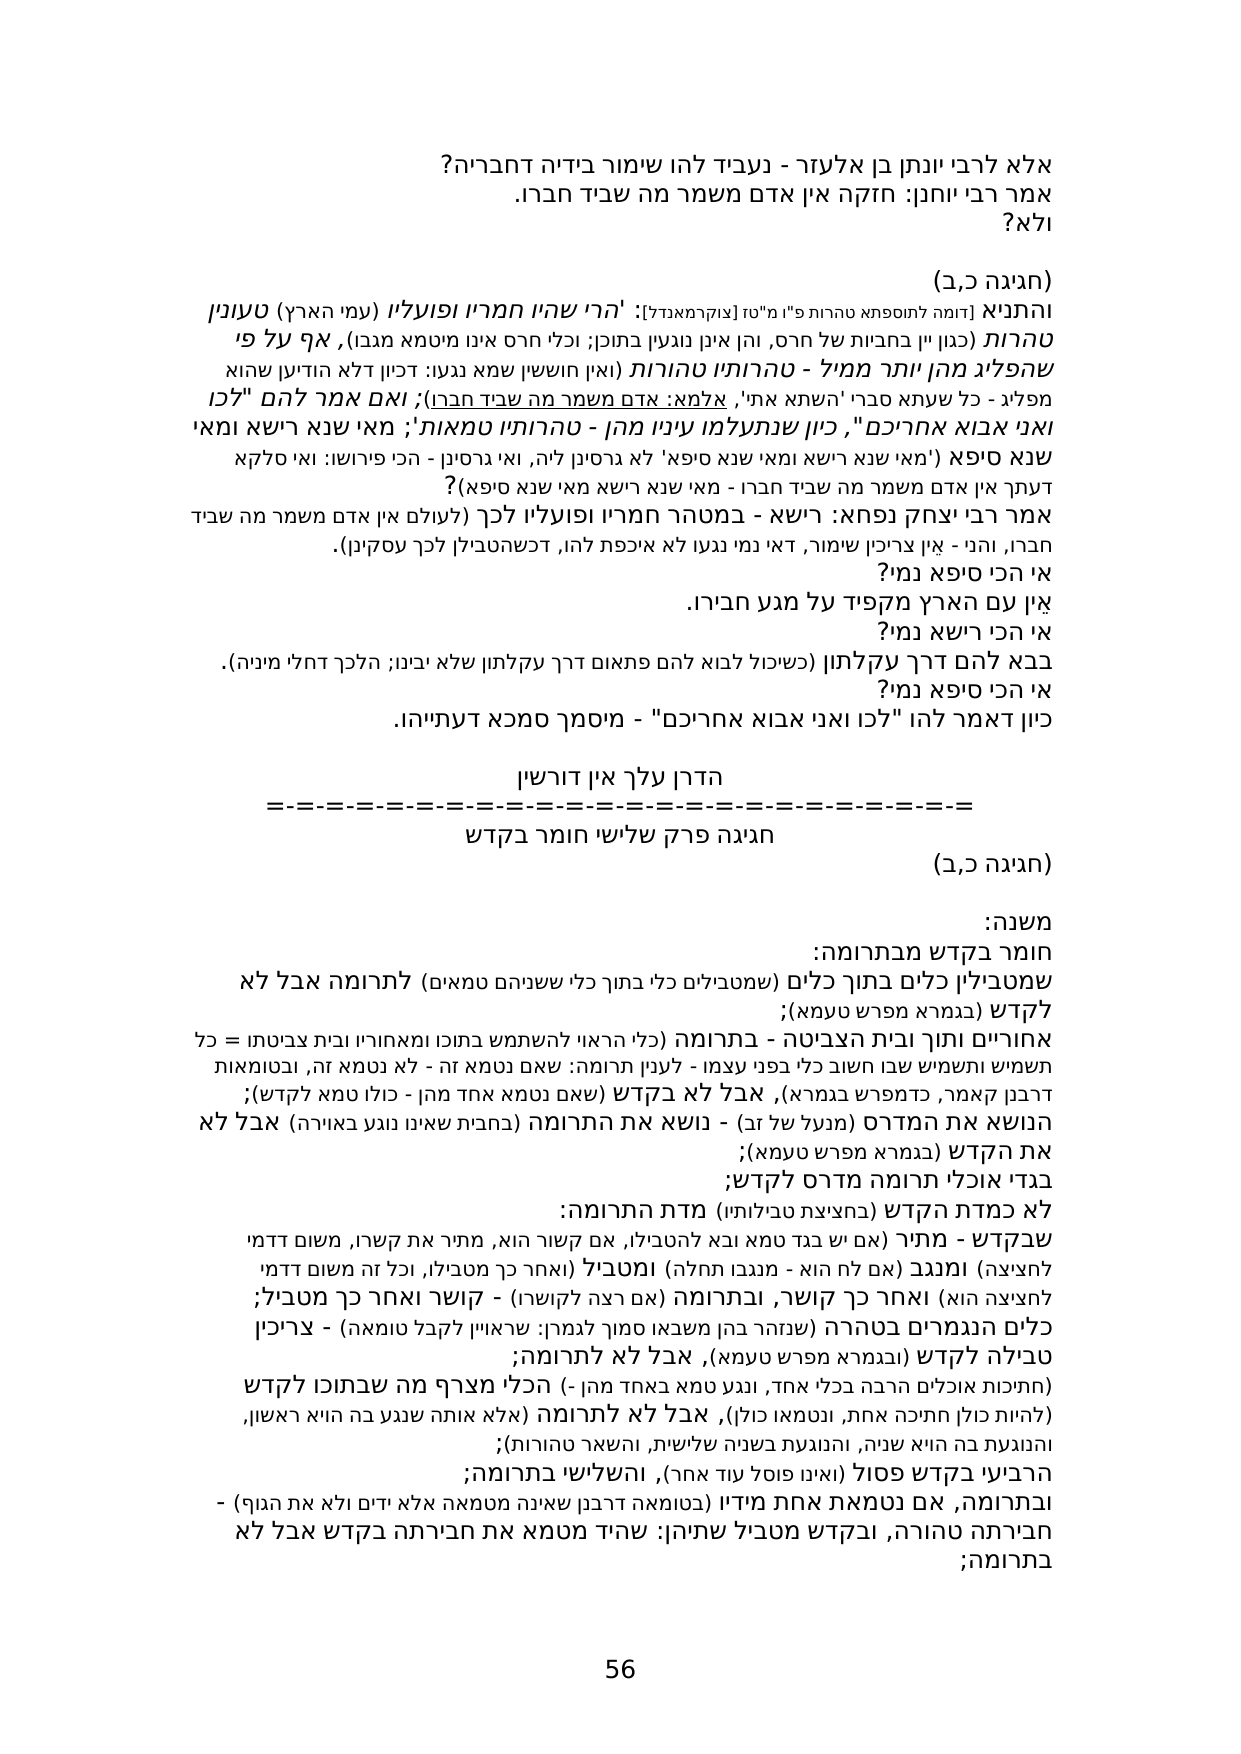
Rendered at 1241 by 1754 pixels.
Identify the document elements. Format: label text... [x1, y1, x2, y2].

text (חגיגה כ,ב) [187, 850, 1053, 879]
text הנושא את המדרס (מנעל של זב) - נושא את התרומה (בחבית שאינו נוגע באוירה) אבל לא את הקדש (בגמרא מפרש טעמא); [187, 1107, 1053, 1166]
text אי הכי סיפא נמי? [187, 675, 1053, 704]
text אמר רבי יצחק נפחא: רישא - במטהר חמריו ופועליו לכך (לעולם אין אדם משמר מה שביד חברו, והני - אֵין צריכין שימור, דאי נמי נגעו לא איכפת להו, דכשהטבילן לכך עסקינן). [187, 500, 1053, 558]
text והתניא [דומה לתוספתא טהרות פ"ו מ"טז [צוקרמאנדל]: 'הרי שהיו חמריו ופועליו (עמי הארץ) טעונין טהרות (כגון יין בחביות של חרס, והן אינן נוגעין בתוכן; וכלי חרס אינו מיטמא מגבו), אף על פי שהפליג מהן יותר ממיל - טהרותיו טהורות (ואין חוששין שמא נגעו: דכיון דלא הודיען שהוא מפליג - כל שעתא סברי 'השתא אתי', אלמא: אדם משמר מה שביד חברו); ואם אמר להם "לכו ואני אבוא אחריכם", כיון שנתעלמו עיניו מהן - טהרותיו טמאות'; מאי שנא רישא ומאי שנא סיפא ('מאי שנא רישא ומאי שנא סיפא' לא גרסינן ליה, ואי גרסינן - הכי פירושו: ואי סלקא דעתך אין אדם משמר מה שביד חברו - מאי שנא רישא מאי שנא סיפא)? [187, 295, 1053, 500]
text כלים הנגמרים בטהרה (שנזהר בהן משבאו סמוך לגמרן: שראויין לקבל טומאה) - צריכין טבילה לקדש (ובגמרא מפרש טעמא), אבל לא לתרומה; [187, 1312, 1053, 1370]
text הרביעי בקדש פסול (ואינו פוסל עוד אחר), והשלישי בתרומה; [187, 1458, 1053, 1487]
text אי הכי סיפא נמי? [187, 558, 1053, 588]
text חגיגה פרק שלישי חומר בקדש [187, 821, 1053, 850]
text =-=-=-=-=-=-=-=-=-=-=-=-=-=-=-=-=-=-=-=-=-=-=-= [187, 791, 1053, 821]
text לא כמדת הקדש (בחציצת טבילותיו) מדת התרומה: [187, 1195, 1053, 1224]
text בבא להם דרך עקלתון (כשיכול לבוא להם פתאום דרך עקלתון שלא יבינו; הלכך דחלי מיניה). [187, 646, 1053, 675]
text שמטבילין כלים בתוך כלים (שמטבילים כלי בתוך כלי ששניהם טמאים) לתרומה אבל לא לקדש (בגמרא מפרש טעמא); [187, 966, 1053, 1024]
text כיון דאמר להו "לכו ואני אבוא אחריכם" - מיסמך סמכא דעתייהו. [187, 704, 1053, 733]
text אֵין עם הארץ מקפיד על מגע חבירו. [187, 588, 1053, 617]
text חומר בקדש מבתרומה: [187, 937, 1053, 966]
text משנה: [187, 908, 1053, 937]
text ובתרומה, אם נטמאת אחת מידיו (בטומאה דרבנן שאינה מטמאה אלא ידים ולא את הגוף) - חבירתה טהורה, ובקדש מטביל שתיהן: שהיד מטמא את חבירתה בקדש אבל לא בתרומה; [187, 1487, 1053, 1574]
text הדרן עלך אין דורשין [187, 762, 1053, 791]
text ולא? [187, 208, 1053, 237]
text בגדי אוכלי תרומה מדרס לקדש; [187, 1166, 1053, 1195]
text שבקדש - מתיר (אם יש בגד טמא ובא להטבילו, אם קשור הוא, מתיר את קשרו, משום דדמי לחציצה) ומנגב (אם לח הוא - מנגבו תחלה) ומטביל (ואחר כך מטבילו, וכל זה משום דדמי לחציצה הוא) ואחר כך קושר, ובתרומה (אם רצה לקושרו) - קושר ואחר כך מטביל; [187, 1224, 1053, 1312]
text (חגיגה כ,ב) [187, 266, 1053, 295]
text אי הכי רישא נמי? [187, 617, 1053, 646]
text אלא לרבי יונתן בן אלעזר - נעביד להו שימור בידיה דחבריה? [187, 150, 1053, 179]
text אמר רבי יוחנן: חזקה אין אדם משמר מה שביד חברו. [187, 179, 1053, 208]
text (חתיכות אוכלים הרבה בכלי אחד, ונגע טמא באחד מהן -) הכלי מצרף מה שבתוכו לקדש (להיות כולן חתיכה אחת, ונטמאו כולן), אבל לא לתרומה (אלא אותה שנגע בה הויא ראשון, והנוגעת בה הויא שניה, והנוגעת בשניה שלישית, והשאר טהורות); [187, 1370, 1053, 1458]
text אחוריים ותוך ובית הצביטה - בתרומה (כלי הראוי להשתמש בתוכו ומאחוריו ובית צביטתו = כל תשמיש ותשמיש שבו חשוב כלי בפני עצמו - לענין תרומה: שאם נטמא זה - לא נטמא זה, ובטומאות דרבנן קאמר, כדמפרש בגמרא), אבל לא בקדש (שאם נטמא אחד מהן - כולו טמא לקדש); [187, 1024, 1053, 1107]
